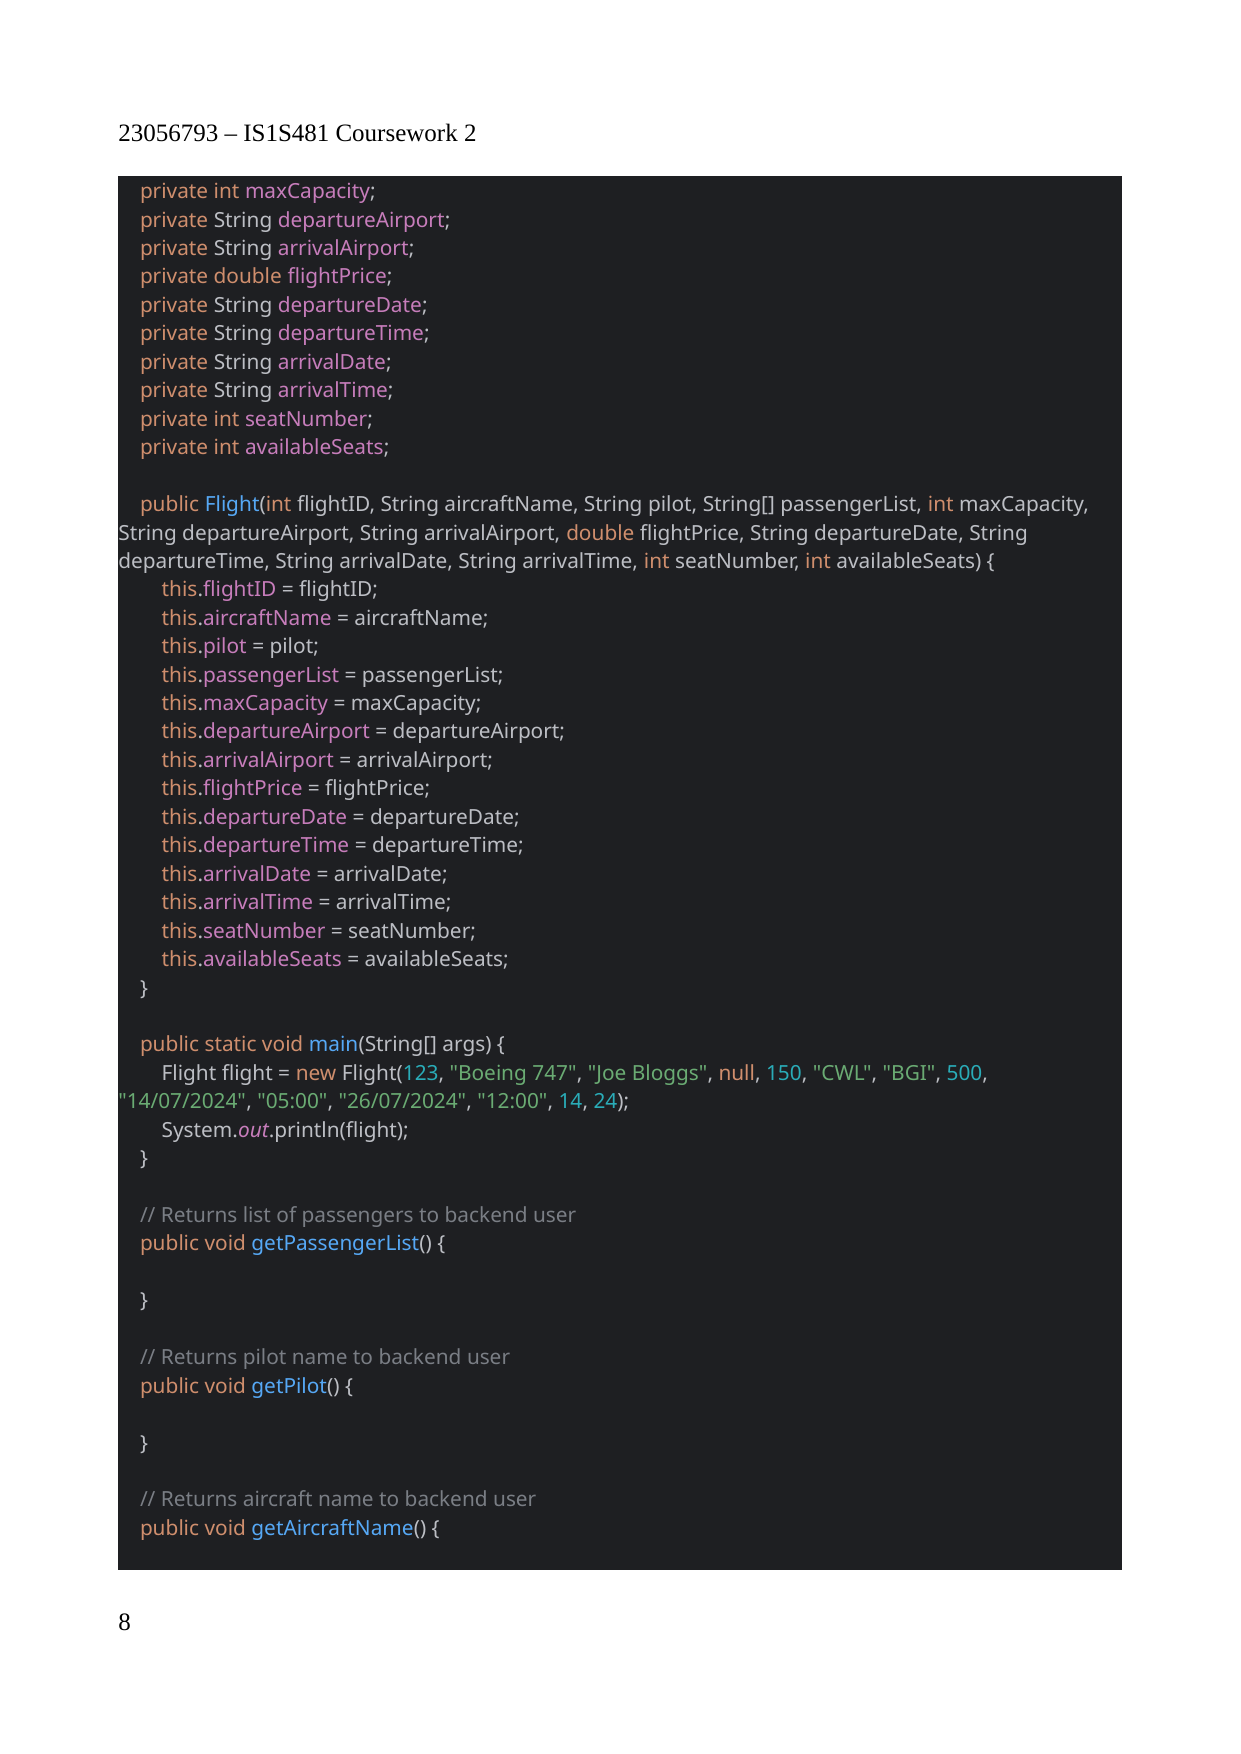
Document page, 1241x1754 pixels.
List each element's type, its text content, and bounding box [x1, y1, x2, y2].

text private int maxCapacity; private String departureAirport; private String arrivalAirport; private double flightPrice; private String departureDate; private String departureTime; private String arrivalDate; private String arrivalTime; private int seatNumber; private int availableSeats; public Flight(int flightID, String aircraftName, String pilot, String[] passengerList, int maxCapacity, String departureAirport, String arrivalAirport, double flightPrice, String departureDate, String departureTime, String arrivalDate, String arrivalTime, int seatNumber, int availableSeats) { this.flightID = flightID; this.aircraftName = aircraftName; this.pilot = pilot; this.passengerList = passengerList; this.maxCapacity = maxCapacity; this.departureAirport = departureAirport; this.arrivalAirport = arrivalAirport; this.flightPrice = flightPrice; this.departureDate = departureDate; this.departureTime = departureTime; this.arrivalDate = arrivalDate; this.arrivalTime = arrivalTime; this.seatNumber = seatNumber; this.availableSeats = availableSeats; } public static void main(String[] args) { Flight flight = new Flight(123, "Boeing 747", "Joe Bloggs", null, 150, "CWL", "BGI", 500, "14/07/2024", "05:00", "26/07/2024", "12:00", 14, 24); System.out.println(flight); } // Returns list of passengers to backend user public void getPassengerList() { } // Returns pilot name to backend user public void getPilot() { } // Returns aircraft name to backend user public void getAircraftName() { [118, 176, 1122, 1570]
